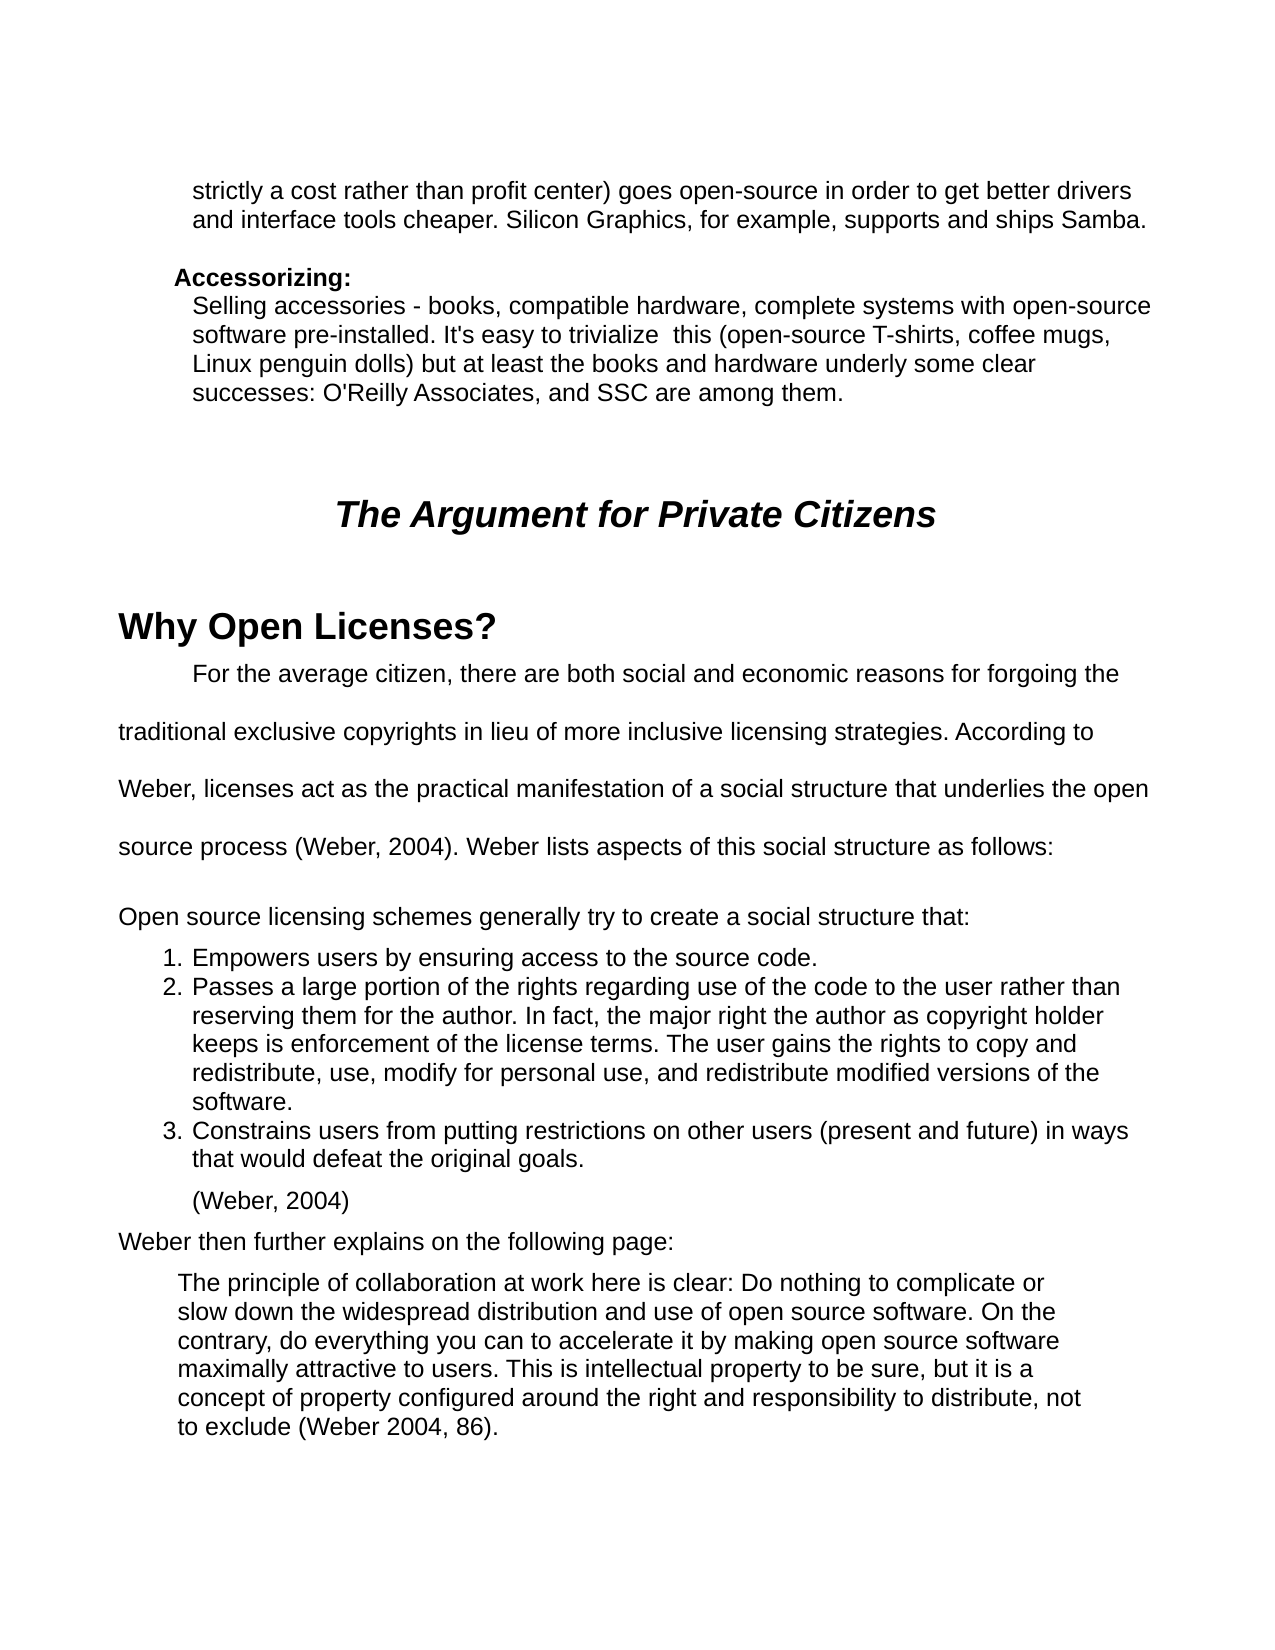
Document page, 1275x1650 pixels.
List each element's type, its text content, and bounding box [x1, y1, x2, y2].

list (Weber, 2004) [162, 1186, 1157, 1214]
list Passes a large portion of the rights regarding use of the code to the user rather than reserving them for the author. In fact, the major right the author as copyright holder keeps is enforcement of the license terms. The user gains the rights to copy and redistribute, use, modify for personal use, and redistribute modified versions of the software. [162, 972, 1157, 1116]
text Selling accessories - books, compatible hardware, complete systems with open-source software pre-installed. It's easy to trivialize this (open-source T-shirts, coffee mugs, Linux penguin dolls) but at least the books and hardware underly some clear successes: O'Reilly Associates, and SSC are among them. [192, 291, 1157, 406]
list Empowers users by ensuring access to the source code. [162, 943, 1157, 972]
text For the average citizen, there are both social and economic reasons for forgoing the traditional exclusive copyrights in lieu of more inclusive licensing strategies. According to Weber, licenses act as the practical manifestation of a social structure that underlies the open source process (Weber, 2004). Weber lists aspects of this social structure as follows: [118, 659, 1157, 861]
subtitle Why Open Licenses? [118, 604, 1157, 647]
list Constrains users from putting restrictions on other users (present and future) in ways that would defeat the original goals. [162, 1116, 1157, 1173]
text strictly a cost rather than profit center) goes open-source in order to get better drivers and interface tools cheaper. Silicon Graphics, for example, supports and ships Samba. [192, 176, 1157, 234]
text The Argument for Private Citizens [118, 493, 1157, 536]
text Accessorizing: [118, 263, 1157, 291]
text Open source licensing schemes generally try to create a social structure that: [118, 902, 1157, 931]
text The principle of collaboration at work here is clear: Do nothing to complicate or slow down the widespread distribution and use of open source software. On the contrary, do everything you can to accelerate it by making open source software maximally attractive to users. This is intellectual property to be sure, but it is a concept of property configured around the right and responsibility to distribute, not to exclude (Weber 2004, 86). [177, 1268, 1098, 1441]
text Weber then further explains on the following page: [118, 1227, 1157, 1256]
